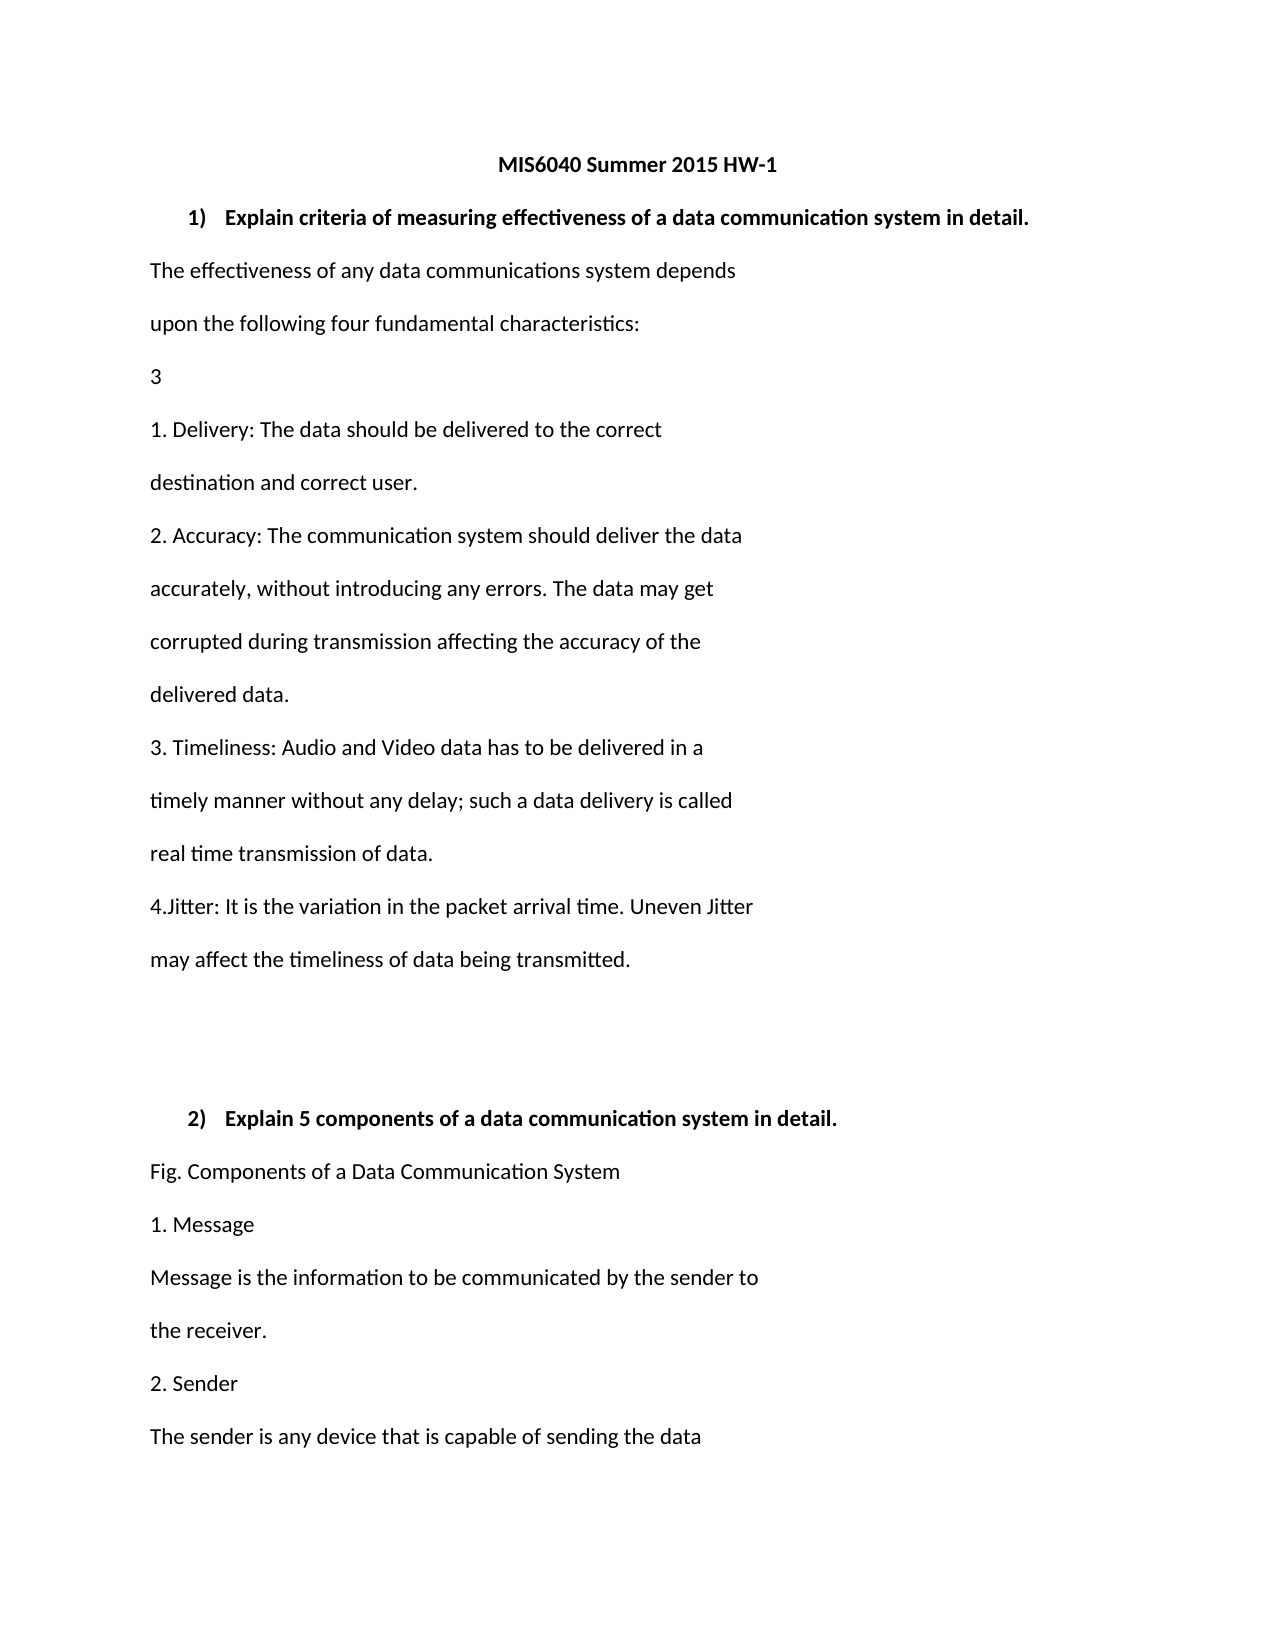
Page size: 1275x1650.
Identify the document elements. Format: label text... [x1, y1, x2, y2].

text upon the following four fundamental characteristics: [150, 309, 1125, 337]
text The sender is any device that is capable of sending the data [150, 1422, 1125, 1451]
text the receiver. [150, 1316, 1125, 1344]
text accurately, without introducing any errors. The data may get [150, 574, 1125, 602]
text real time transmission of data. [150, 839, 1125, 867]
text Fig. Components of a Data Communication System [150, 1157, 1125, 1185]
text delivered data. [150, 680, 1125, 708]
text 3 [150, 362, 1125, 390]
text may affect the timeliness of data being transmitted. [150, 945, 1125, 973]
text Message is the information to be communicated by the sender to [150, 1263, 1125, 1291]
text 2. Accuracy: The communication system should deliver the data [150, 521, 1125, 549]
text The effectiveness of any data communications system depends [150, 256, 1125, 284]
text timely manner without any delay; such a data delivery is called [150, 786, 1125, 814]
text 1. Delivery: The data should be delivered to the correct [150, 415, 1125, 443]
list Explain criteria of measuring effectiveness of a data communication system in detail. [187, 203, 1125, 231]
list Explain 5 components of a data communication system in detail. [187, 1104, 1125, 1132]
text 2. Sender [150, 1369, 1125, 1397]
text 4.Jitter: It is the variation in the packet arrival time. Uneven Jitter [150, 892, 1125, 920]
text corrupted during transmission affecting the accuracy of the [150, 627, 1125, 655]
text 1. Message [150, 1210, 1125, 1238]
text destination and correct user. [150, 468, 1125, 496]
text MIS6040 Summer 2015 HW-1 [150, 150, 1125, 178]
text 3. Timeliness: Audio and Video data has to be delivered in a [150, 733, 1125, 761]
